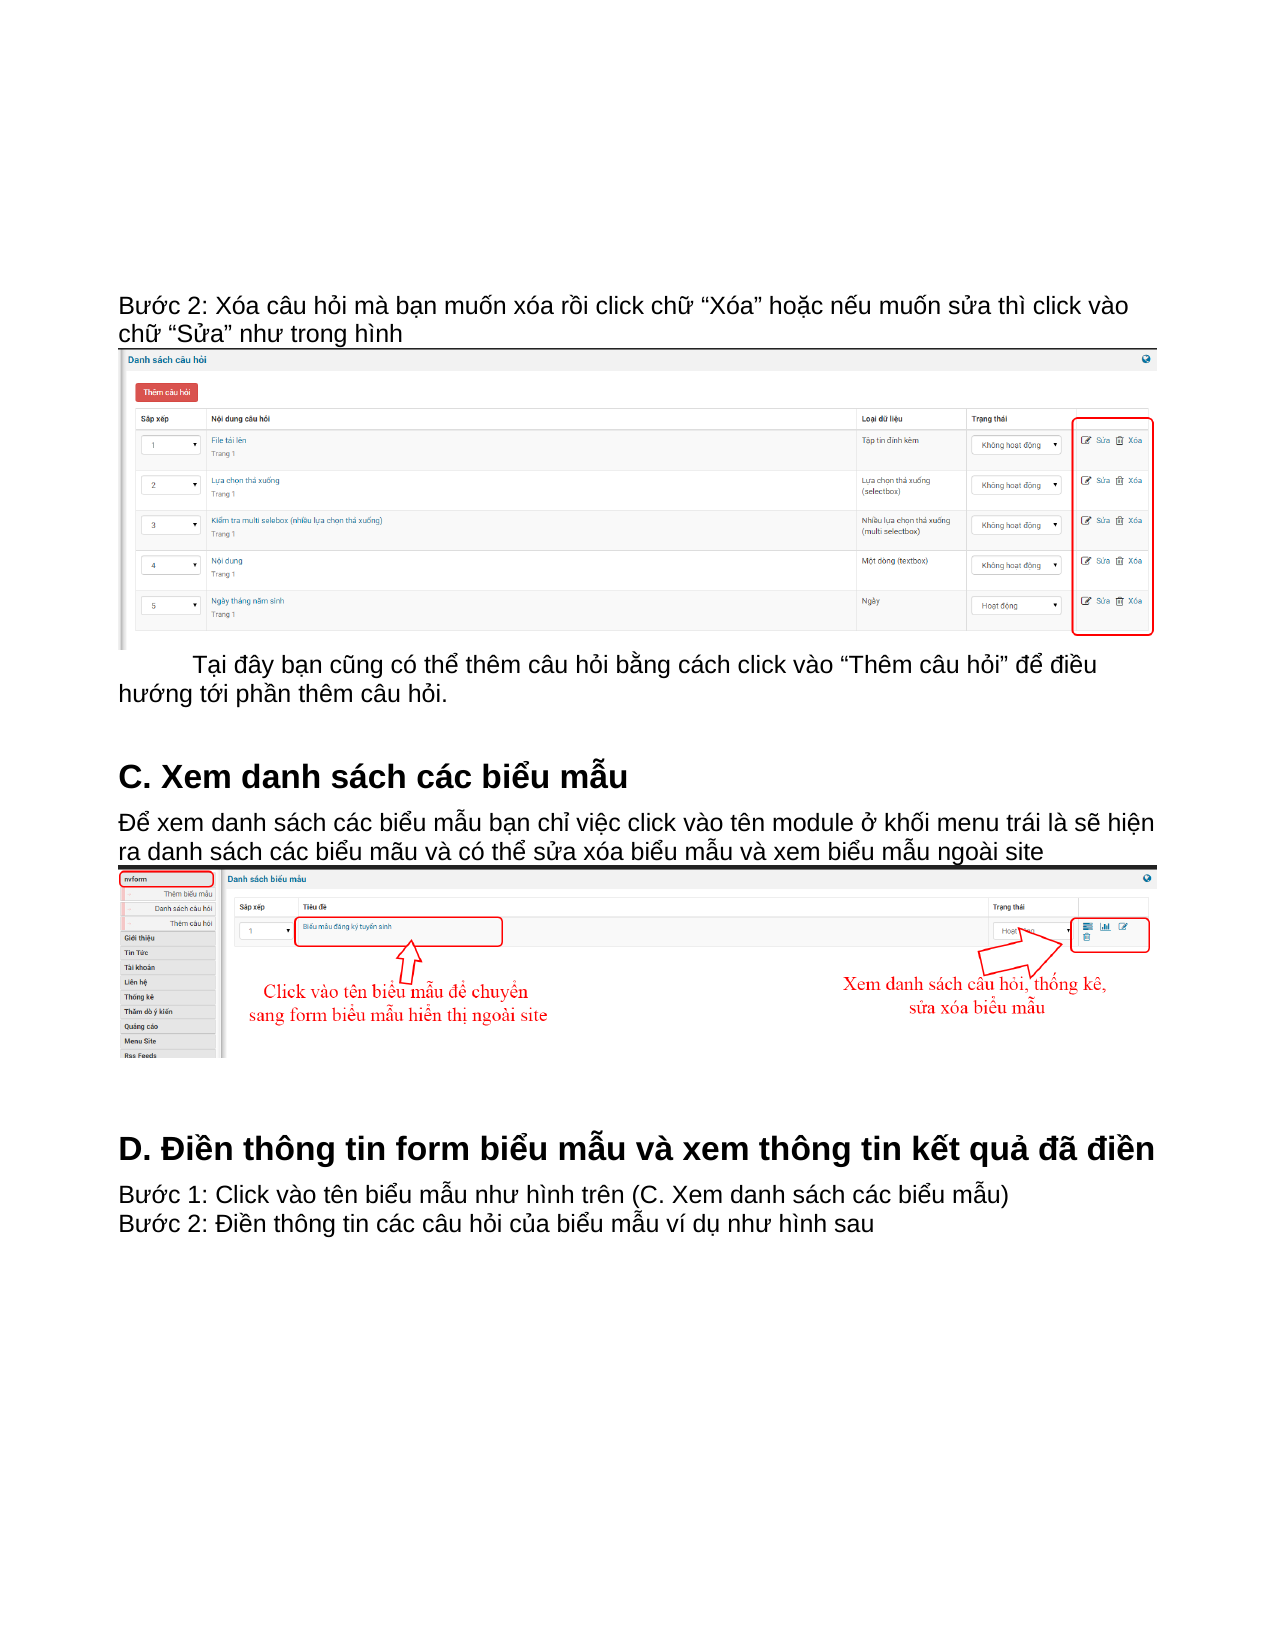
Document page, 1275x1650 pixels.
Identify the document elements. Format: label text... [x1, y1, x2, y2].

subtitle C. Xem danh sách các biểu mẫu [118, 757, 1157, 796]
picture [118, 348, 1157, 650]
text Bước 1: Click vào tên biểu mẫu như hình trên (C. Xem danh sách các biểu mẫu) [118, 1180, 1157, 1209]
picture [118, 865, 1157, 1058]
text Để xem danh sách các biểu mẫu bạn chỉ việc click vào tên module ở khối menu trái là sẽ hiện ra danh sách các biểu mãu và có thể sửa xóa biểu mẫu và xem biểu mẫu ngoài site [118, 808, 1157, 865]
text Bước 2: Điền thông tin các câu hỏi của biểu mẫu ví dụ như hình sau [118, 1209, 1157, 1238]
subtitle D. Điền thông tin form biểu mẫu và xem thông tin kết quả đã điền [118, 1129, 1157, 1168]
text Bước 2: Xóa câu hỏi mà bạn muốn xóa rồi click chữ “Xóa” hoặc nếu muốn sửa thì click vào chữ “Sửa” như trong hình [118, 291, 1157, 348]
text Tại đây bạn cũng có thể thêm câu hỏi bằng cách click vào “Thêm câu hỏi” để điều hướng tới phần thêm câu hỏi. [118, 650, 1157, 707]
